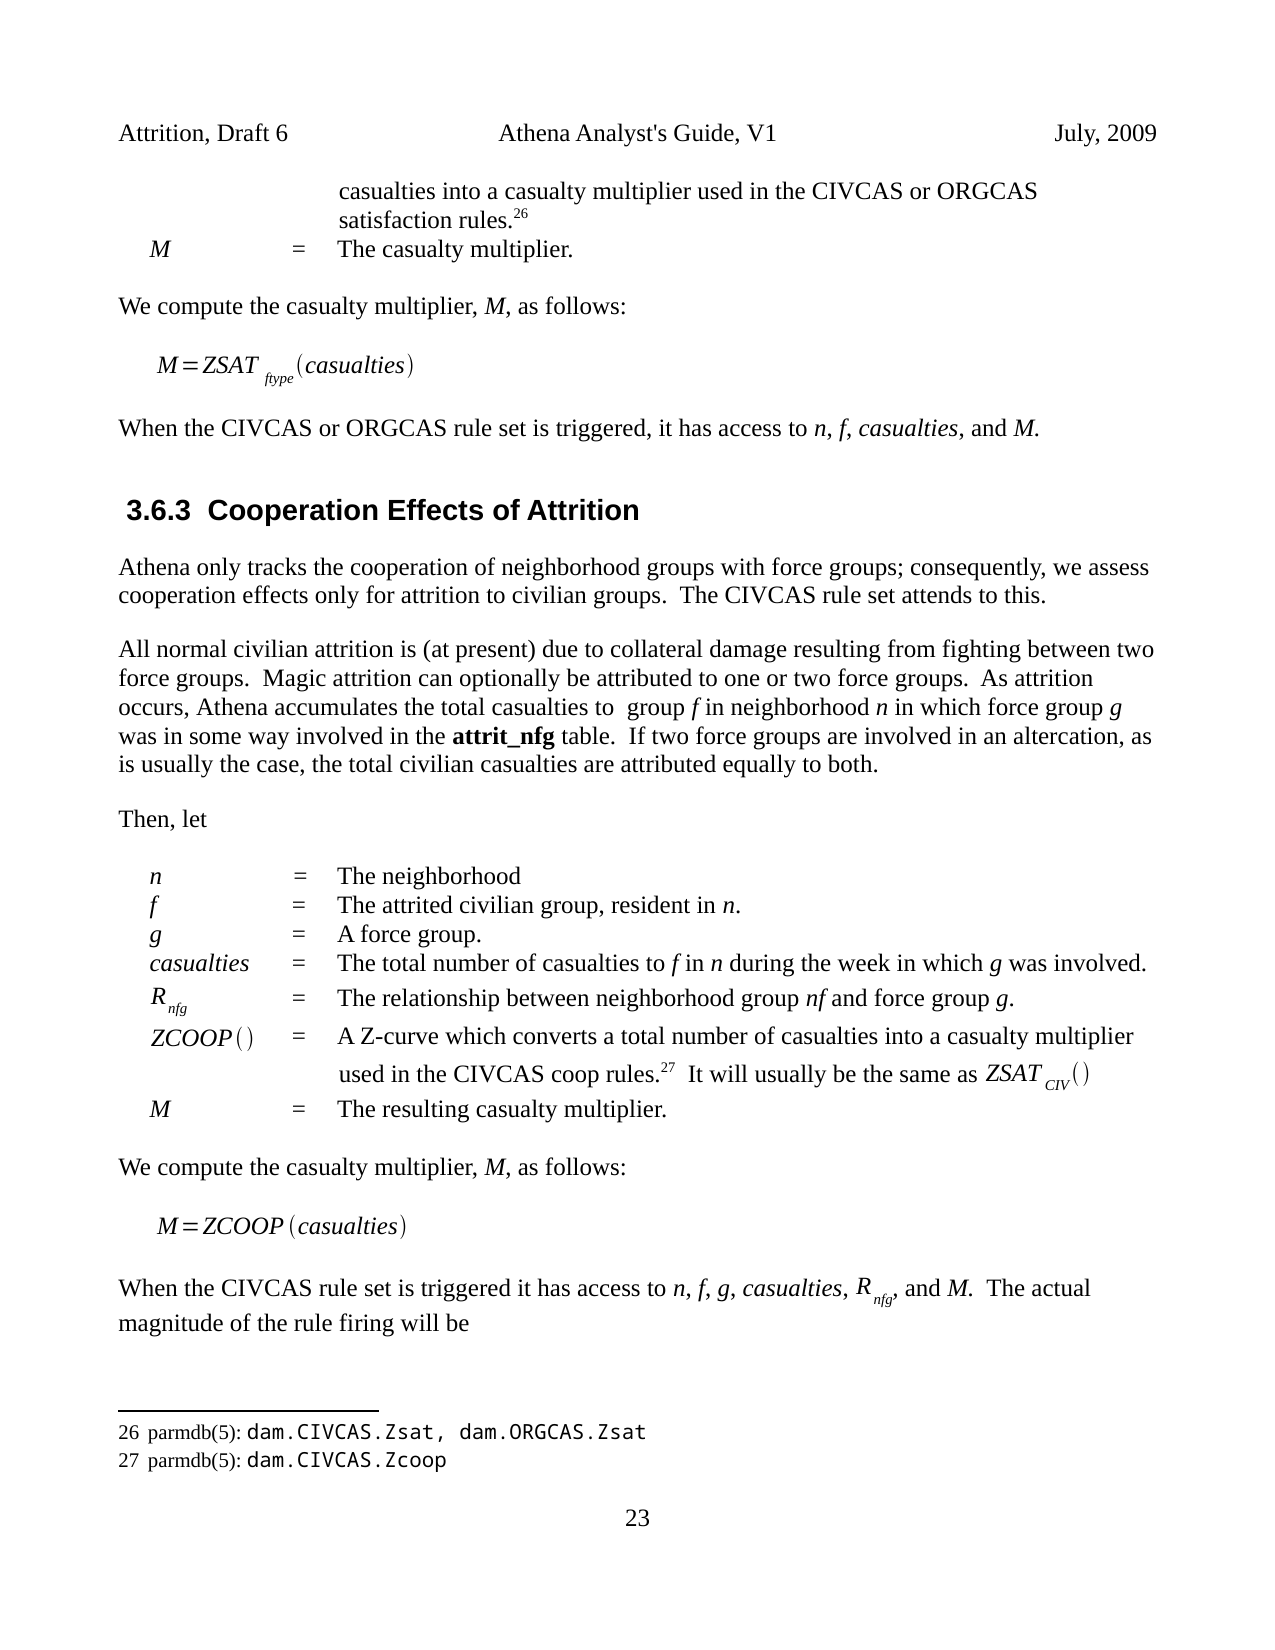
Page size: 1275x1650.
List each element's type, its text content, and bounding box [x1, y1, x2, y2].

text M = The casualty multiplier. [149, 234, 1157, 263]
text Then, let [118, 804, 1157, 833]
text n = The neighborhood [149, 861, 1157, 890]
text When the CIVCAS rule set is triggered it has access to n, f, g, casualties, , and M. The actual magnitude of the rule firing will be [118, 1267, 1157, 1337]
text We compute the casualty multiplier, M, as follows: [118, 1152, 1157, 1181]
text g = A force group. [149, 919, 1157, 948]
text = The relationship between neighborhood group nf and force group g. [149, 976, 1157, 1018]
text All normal civilian attrition is (at present) due to collateral damage resulting from fighting between two force groups. Magic attrition can optionally be attributed to one or two force groups. As attrition occurs, Athena accumulates the total casualties to group f in neighborhood n in which force group g was in some way involved in the attrit_nfg table. If two force groups are involved in an altercation, as is usually the case, the total civilian casualties are attributed equally to both. [118, 634, 1157, 778]
subtitle Cooperation Effects of Attrition [118, 492, 1157, 526]
text Athena only tracks the cooperation of neighborhood groups with force groups; consequently, we assess cooperation effects only for attrition to civilian groups. The CIVCAS rule set attends to this. [118, 552, 1157, 609]
text parmdb(5): dam.CIVCAS.Zcoop [118, 1445, 1157, 1474]
text M = The resulting casualty multiplier. [149, 1094, 1157, 1123]
text casualties = The total number of casualties to f in n during the week in which g was involved. [149, 948, 1157, 976]
text When the CIVCAS or ORGCAS rule set is triggered, it has access to n, f, casualties, and M. [118, 413, 1157, 441]
text = A Z-curve, dependent on the group type, which converts a total number of casualties into a casualty multiplier used in the CIVCAS or ORGCAS satisfaction rules. [149, 176, 1157, 234]
text parmdb(5): dam.CIVCAS.Zsat, dam.ORGCAS.Zsat [118, 1417, 1157, 1445]
text We compute the casualty multiplier, M, as follows: [118, 291, 1157, 320]
text = A Z-curve which converts a total number of casualties into a casualty multiplier used in the CIVCAS coop rules. It will usually be the same as [149, 1018, 1157, 1094]
text f = The attrited civilian group, resident in n. [149, 890, 1157, 919]
